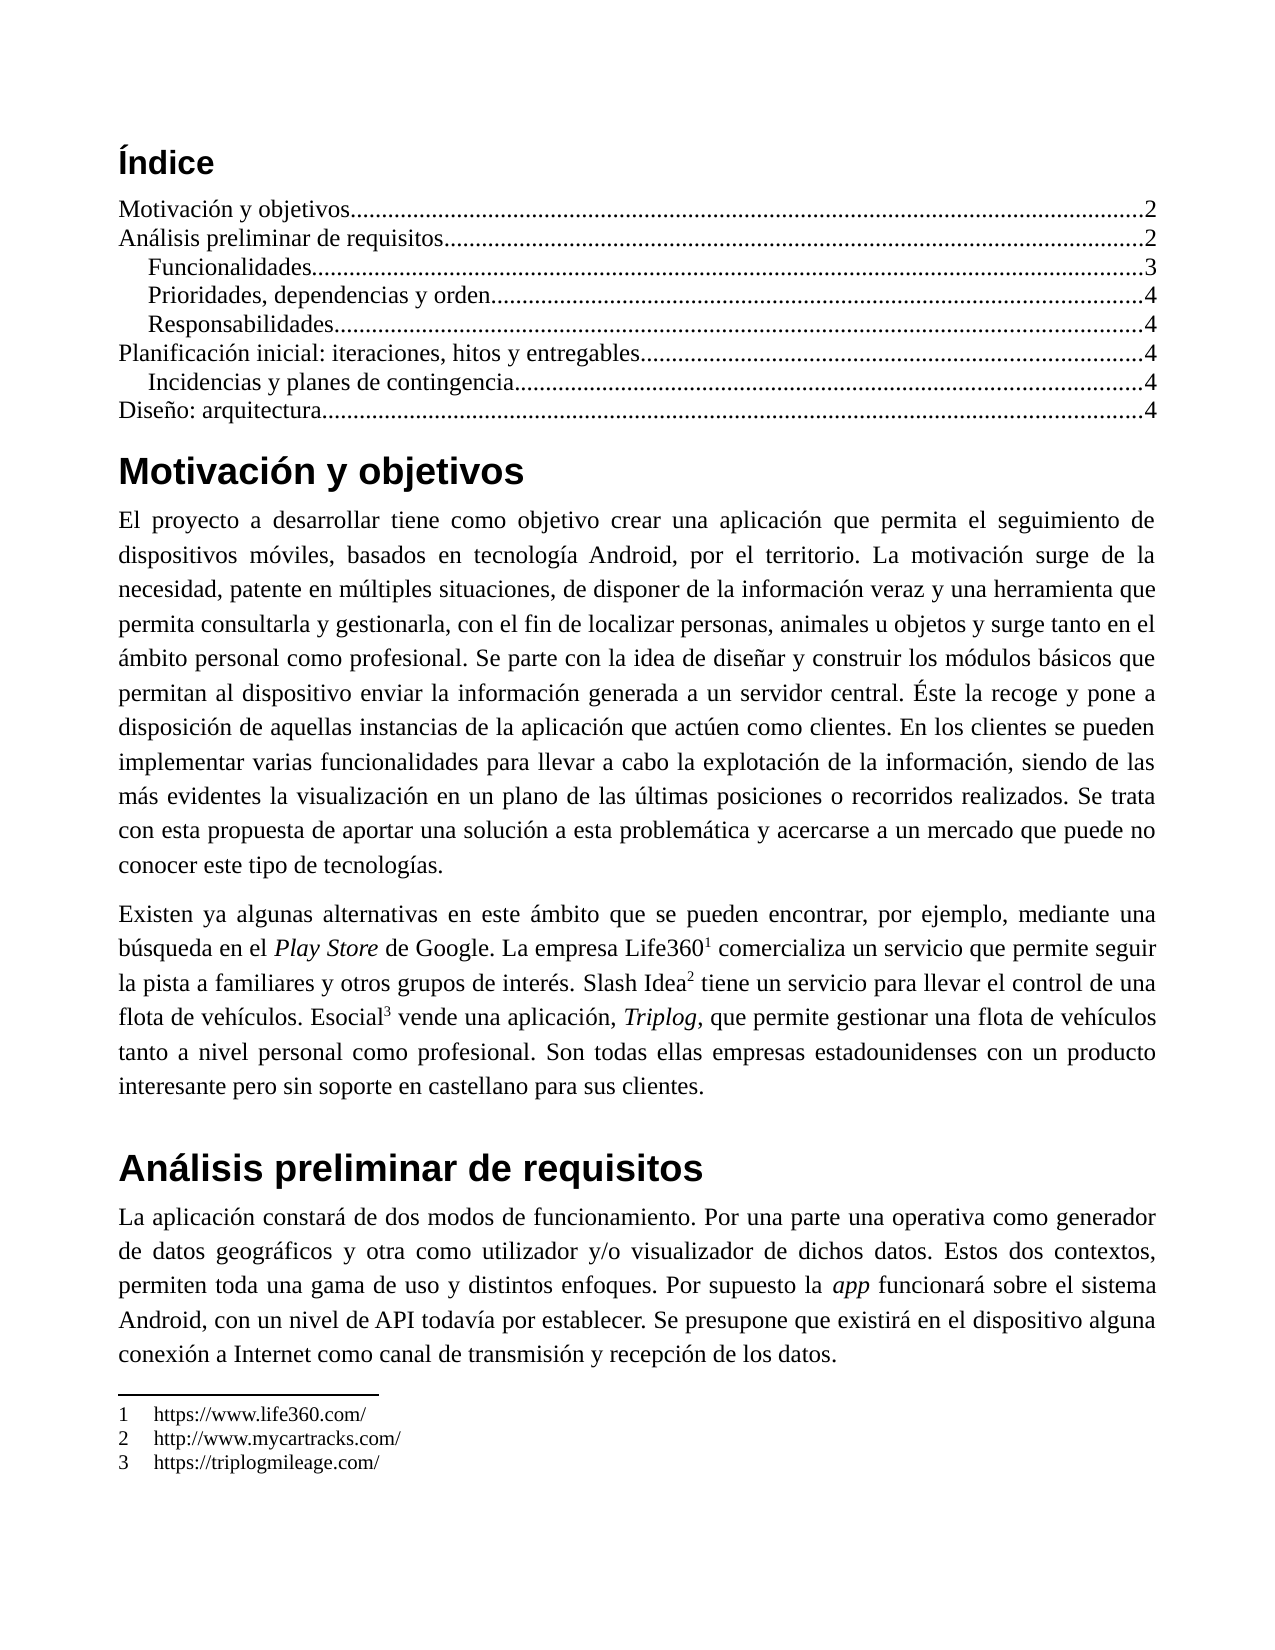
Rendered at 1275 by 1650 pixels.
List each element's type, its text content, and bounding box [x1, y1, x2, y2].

text http://www.mycartracks.com/ [118, 1426, 1157, 1449]
text Funcionalidades 3 [148, 252, 1157, 280]
text La aplicación constará de dos modos de funcionamiento. Por una parte una operativa como generador de datos geográficos y otra como utilizador y/o visualizador de dichos datos. Estos dos contextos, permiten toda una gama de uso y distintos enfoques. Por supuesto la app funcionará sobre el sistema Android, con un nivel de API todavía por establecer. Se presupone que existirá en el dispositivo alguna conexión a Internet como canal de transmisión y recepción de los datos. [118, 1202, 1157, 1368]
text https://www.life360.com/ [118, 1401, 1157, 1426]
text https://triplogmileage.com/ [118, 1449, 1157, 1474]
subtitle Motivación y objetivos [118, 449, 1157, 493]
text Diseño: arquitectura 4 [118, 395, 1157, 424]
text Responsabilidades 4 [148, 309, 1157, 338]
text Motivación y objetivos 2 [118, 194, 1157, 223]
text Prioridades, dependencias y orden 4 [148, 280, 1157, 309]
text El proyecto a desarrollar tiene como objetivo crear una aplicación que permita el seguimiento de dispositivos móviles, basados en tecnología Android, por el territorio. La motivación surge de la necesidad, patente en múltiples situaciones, de disponer de la información veraz y una herramienta que permita consultarla y gestionarla, con el fin de localizar personas, animales u objetos y surge tanto en el ámbito personal como profesional. Se parte con la idea de diseñar y construir los módulos básicos que permitan al dispositivo enviar la información generada a un servidor central. Éste la recoge y pone a disposición de aquellas instancias de la aplicación que actúen como clientes. En los clientes se pueden implementar varias funcionalidades para llevar a cabo la explotación de la información, siendo de las más evidentes la visualización en un plano de las últimas posiciones o recorridos realizados. Se trata con esta propuesta de aportar una solución a esta problemática y acercarse a un mercado que puede no conocer este tipo de tecnologías. [118, 505, 1157, 879]
text Incidencias y planes de contingencia. 4 [148, 367, 1157, 395]
text Planificación inicial: iteraciones, hitos y entregables 4 [118, 338, 1157, 367]
subtitle Índice [118, 143, 1157, 182]
text Existen ya algunas alternativas en este ámbito que se pueden encontrar, por ejemplo, mediante una búsqueda en el Play Store de Google. La empresa Life360 comercializa un servicio que permite seguir la pista a familiares y otros grupos de interés. Slash Idea tiene un servicio para llevar el control de una flota de vehículos. Esocial vende una aplicación, Triplog, que permite gestionar una flota de vehículos tanto a nivel personal como profesional. Son todas ellas empresas estadounidenses con un producto interesante pero sin soporte en castellano para sus clientes. [118, 899, 1157, 1100]
subtitle Análisis preliminar de requisitos [118, 1146, 1157, 1189]
text Análisis preliminar de requisitos 2 [118, 223, 1157, 252]
